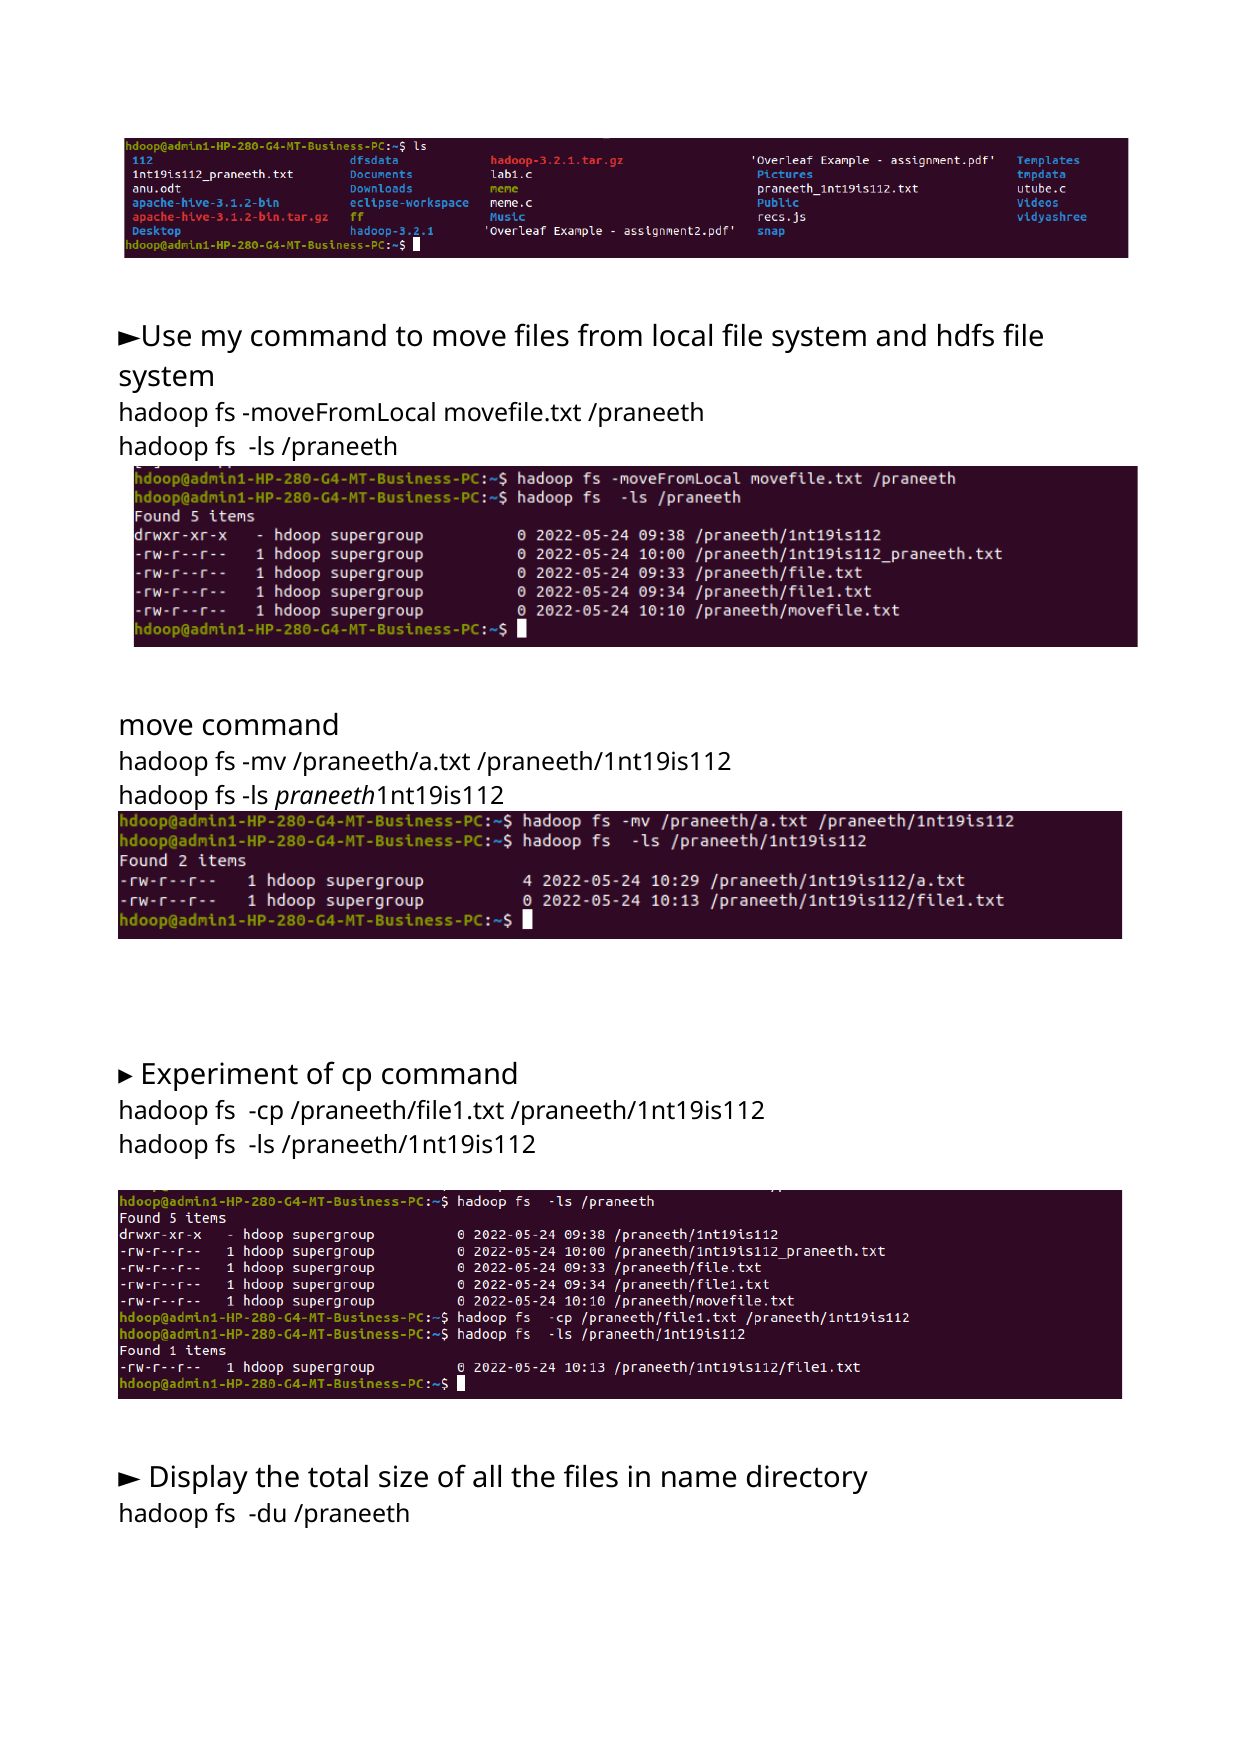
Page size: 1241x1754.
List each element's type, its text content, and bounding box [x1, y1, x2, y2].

text hadoop fs -mv /praneeth/a.txt /praneeth/1nt19is112 [118, 743, 1122, 778]
picture [118, 1190, 1123, 1399]
text hadoop fs -ls praneeth1nt19is112 [118, 778, 1122, 811]
picture [133, 466, 1138, 647]
text hadoop fs -moveFromLocal movefile.txt /praneeth [118, 395, 1122, 429]
text hadoop fs -ls /praneeth/1nt19is112 [118, 1127, 1122, 1161]
text ► Display the total size of all the files in name directory [118, 1456, 1122, 1496]
text ▸ Experiment of cp command [118, 1053, 1122, 1093]
picture [118, 811, 1123, 939]
text hadoop fs -du /praneeth [118, 1496, 1122, 1529]
text move command [118, 704, 1122, 743]
text hadoop fs -cp /praneeth/file1.txt /praneeth/1nt19is112 [118, 1093, 1122, 1127]
picture [124, 138, 1129, 258]
text ►Use my command to move files from local file system and hdfs file system [118, 315, 1122, 395]
text hadoop fs -ls /praneeth [118, 429, 1122, 463]
